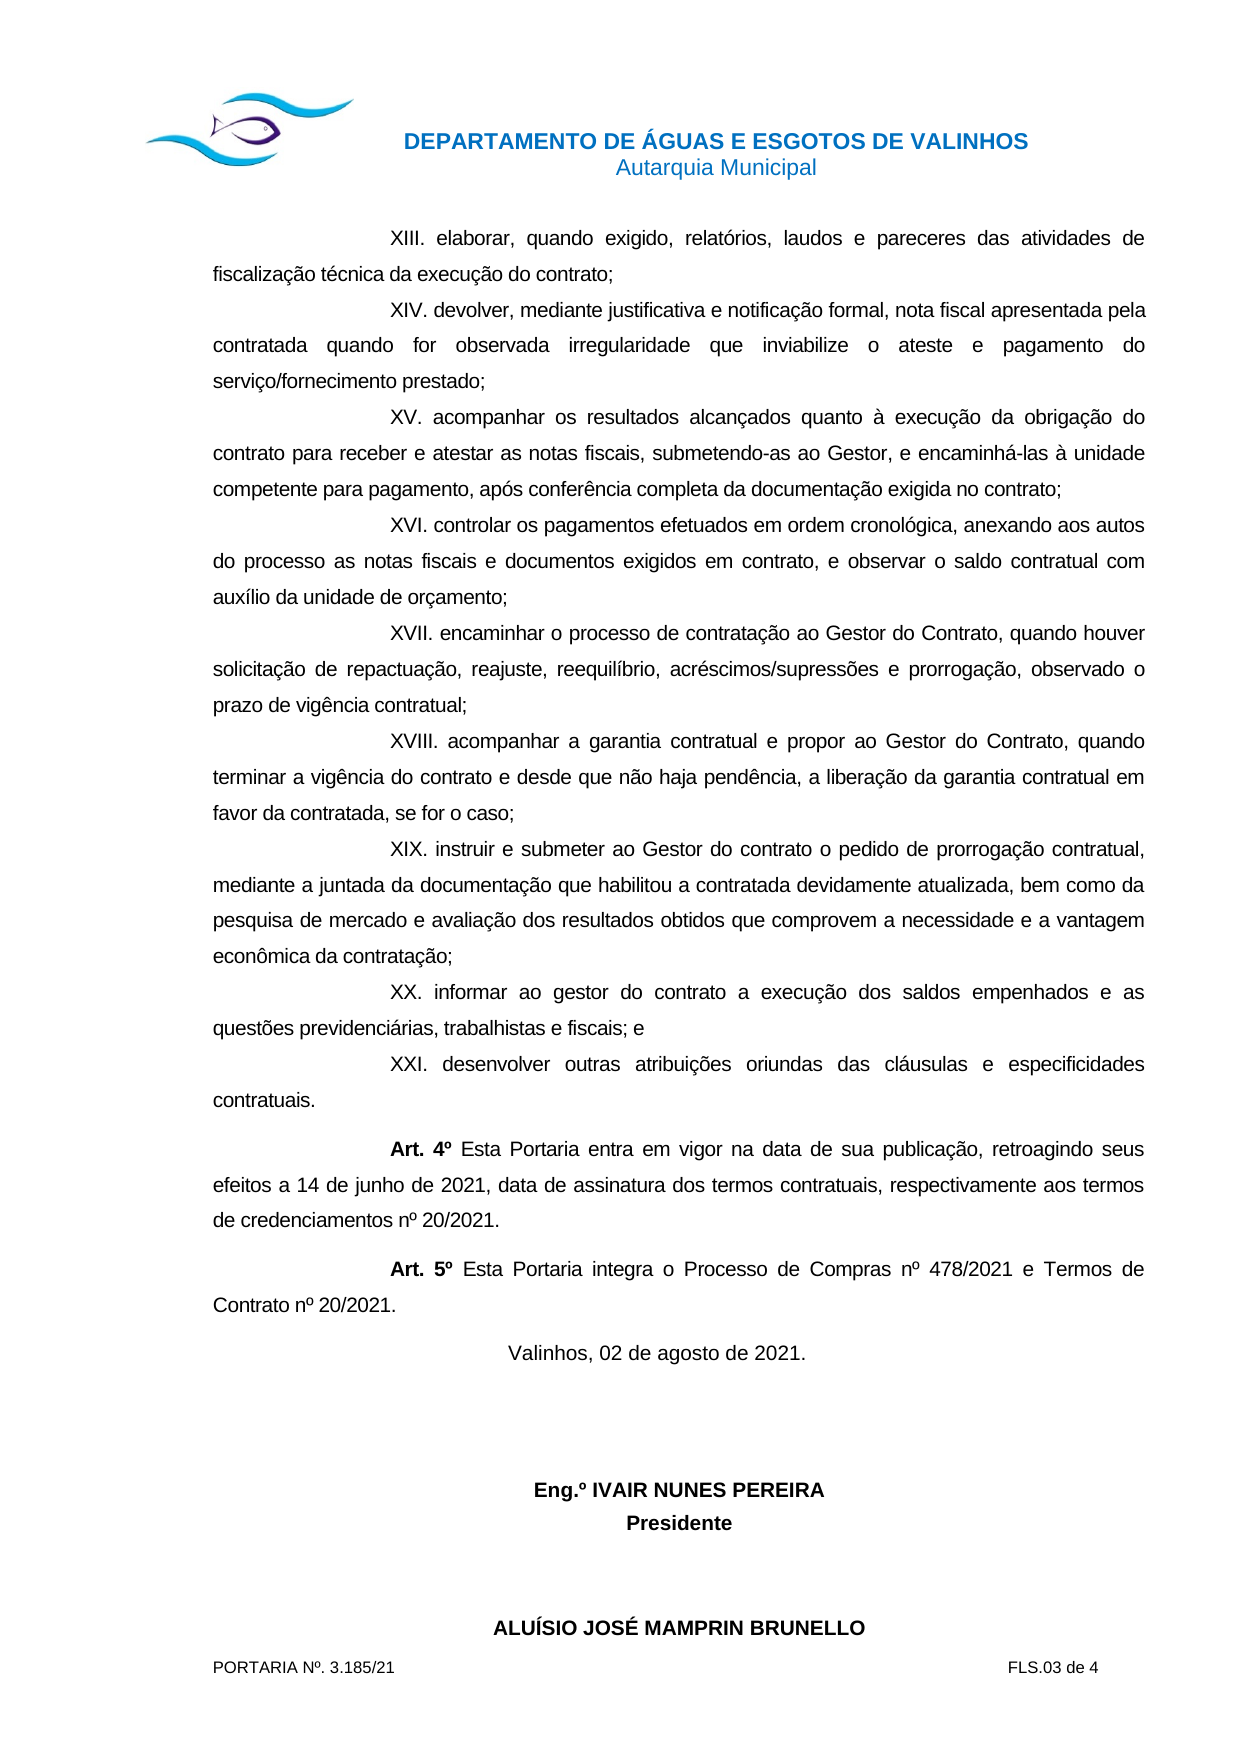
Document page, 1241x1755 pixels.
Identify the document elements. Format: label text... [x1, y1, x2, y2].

text Valinhos, 02 de agosto de 2021. [213, 1341, 1146, 1365]
text ALUÍSIO JOSÉ MAMPRIN BRUNELLO [213, 1609, 1146, 1642]
text XVIII. acompanhar a garantia contratual e propor ao Gestor do Contrato, quando terminar a vigência do contrato e desde que não haja pendência, a liberação da garantia contratual em favor da contratada, se for o caso; [213, 729, 1146, 824]
text XIX. instruir e submeter ao Gestor do contrato o pedido de prorrogação contratual, mediante a juntada da documentação que habilitou a contratada devidamente atualizada, bem como da pesquisa de mercado e avaliação dos resultados obtidos que comprovem a necessidade e a vantagem econômica da contratação; [213, 836, 1146, 968]
text XIV. devolver, mediante justificativa e notificação formal, nota fiscal apresentada pela contratada quando for observada irregularidade que inviabilize o ateste e pagamento do serviço/fornecimento prestado; [213, 297, 1146, 393]
text XX. informar ao gestor do contrato a execução dos saldos empenhados e as questões previdenciárias, trabalhistas e fiscais; e [213, 980, 1146, 1040]
text Presidente [213, 1504, 1146, 1537]
text Art. 4º Esta Portaria entra em vigor na data de sua publicação, retroagindo seus efeitos a 14 de junho de 2021, data de assinatura dos termos contratuais, respectivamente aos termos de credenciamentos nº 20/2021. [213, 1136, 1146, 1232]
text XXI. desenvolver outras atribuições oriundas das cláusulas e especificidades contratuais. [213, 1052, 1146, 1112]
text XVII. encaminhar o processo de contratação ao Gestor do Contrato, quando houver solicitação de repactuação, reajuste, reequilíbrio, acréscimos/supressões e prorrogação, observado o prazo de vigência contratual; [213, 621, 1146, 717]
text XIII. elaborar, quando exigido, relatórios, laudos e pareceres das atividades de fiscalização técnica da execução do contrato; [213, 226, 1146, 285]
text Eng.º IVAIR NUNES PEREIRA [213, 1470, 1146, 1504]
text XV. acompanhar os resultados alcançados quanto à execução da obrigação do contrato para receber e atestar as notas fiscais, submetendo-as ao Gestor, e encaminhá-las à unidade competente para pagamento, após conferência completa da documentação exigida no contrato; [213, 405, 1146, 501]
text Art. 5º Esta Portaria integra o Processo de Compras nº 478/2021 e Termos de Contrato nº 20/2021. [213, 1257, 1146, 1317]
text XVI. controlar os pagamentos efetuados em ordem cronológica, anexando aos autos do processo as notas fiscais e documentos exigidos em contrato, e observar o saldo contratual com auxílio da unidade de orçamento; [213, 513, 1146, 609]
